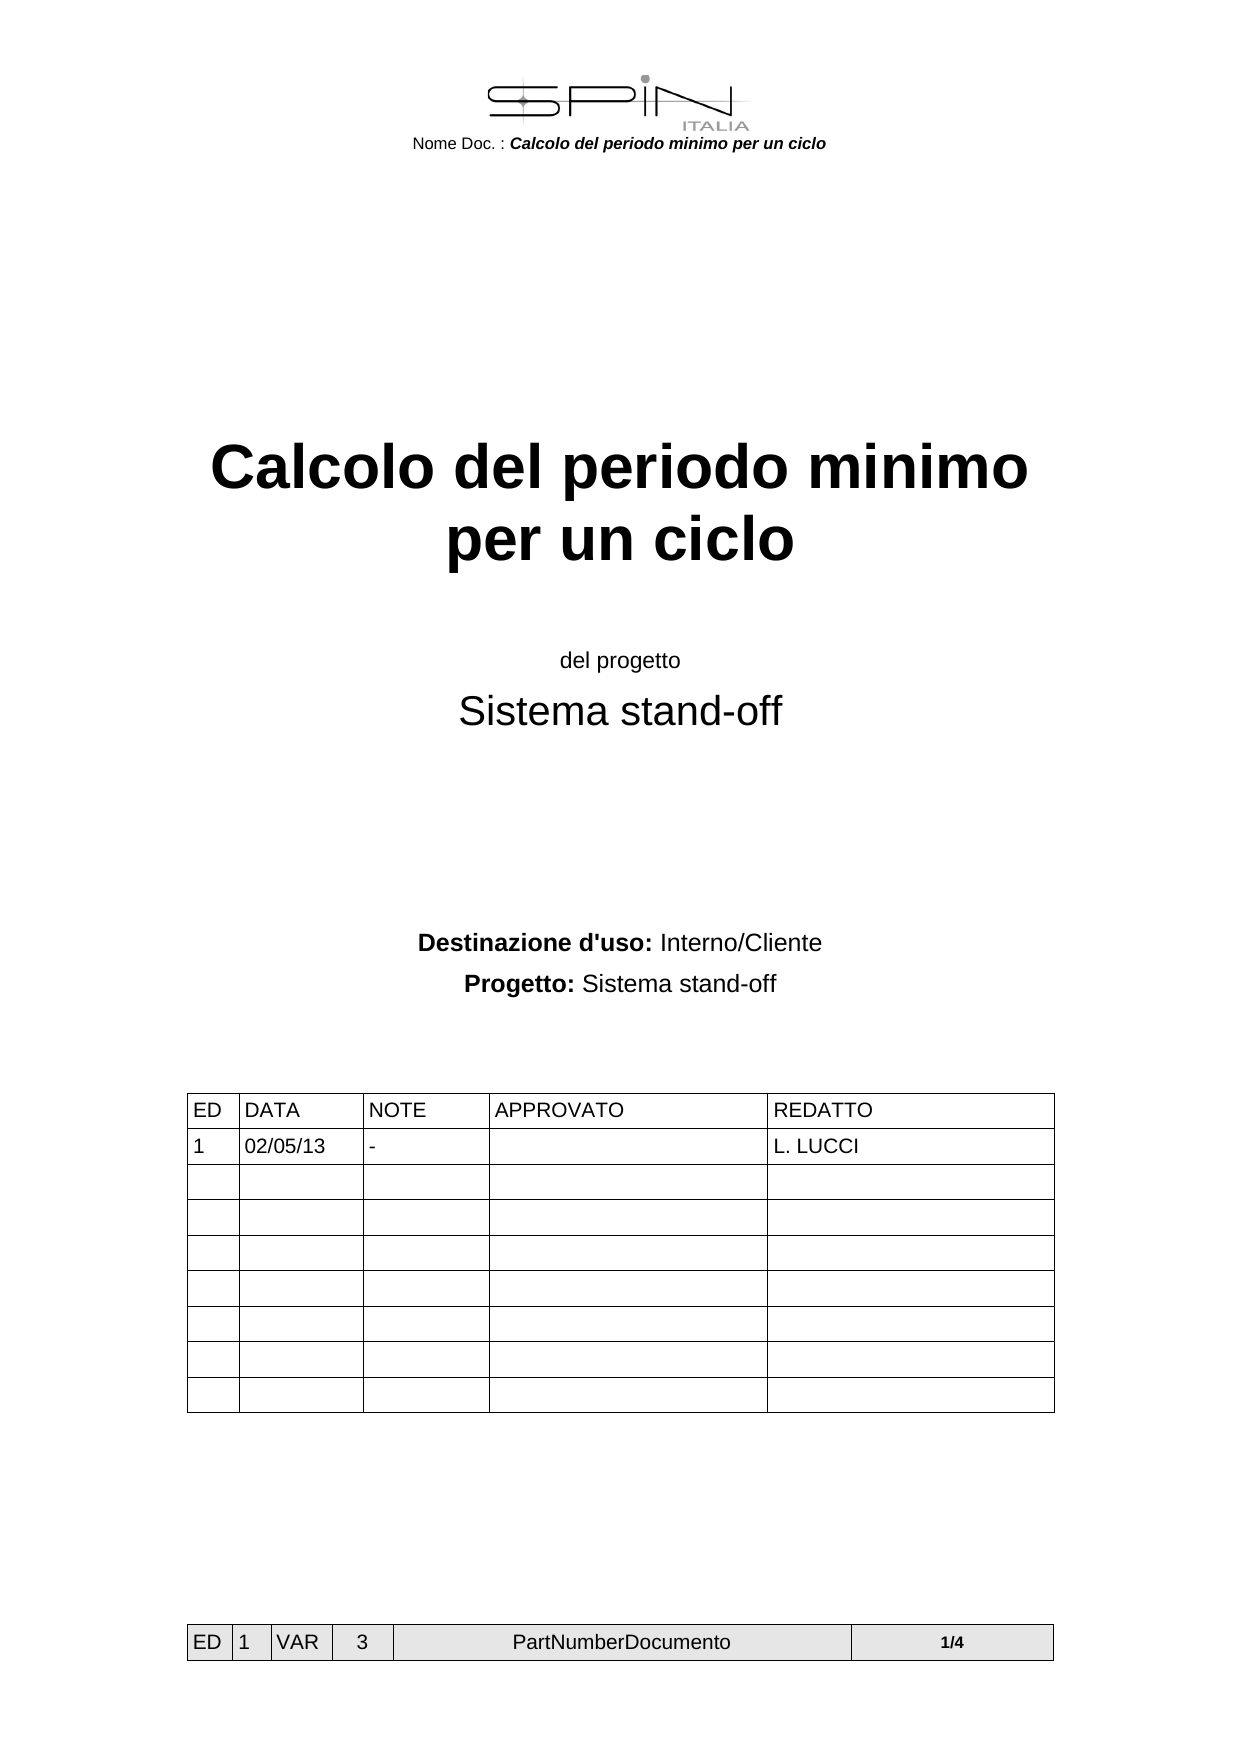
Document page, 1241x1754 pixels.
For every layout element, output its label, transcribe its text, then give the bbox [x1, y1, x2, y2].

table_cell [768, 1236, 1054, 1270]
table_cell [364, 1342, 489, 1377]
table_cell [490, 1378, 767, 1412]
table_cell [240, 1307, 363, 1341]
table_header DATA [240, 1094, 363, 1128]
table_header REDATTO [768, 1094, 1054, 1128]
text del progetto [187, 647, 1053, 673]
table_header APPROVATO [490, 1094, 767, 1128]
table_cell [768, 1200, 1054, 1234]
table_cell [490, 1129, 767, 1163]
table_cell [188, 1200, 239, 1234]
table_cell [364, 1307, 489, 1341]
table_cell [188, 1378, 239, 1412]
table_cell [240, 1200, 363, 1234]
table_cell 1 [188, 1129, 239, 1163]
table_cell [188, 1342, 239, 1377]
table_cell [490, 1236, 767, 1270]
table_header ED [188, 1094, 239, 1128]
table_cell [768, 1342, 1054, 1377]
picture [487, 75, 753, 134]
table_cell [490, 1307, 767, 1341]
table_cell [490, 1165, 767, 1199]
table_cell [188, 1271, 239, 1306]
table_cell [768, 1165, 1054, 1199]
table_header NOTE [364, 1094, 489, 1128]
table_cell [240, 1342, 363, 1377]
table_cell [364, 1271, 489, 1306]
table_cell [490, 1271, 767, 1306]
table_cell [490, 1342, 767, 1377]
table_cell [364, 1236, 489, 1270]
text Calcolo del periodo minimo per un ciclo [187, 430, 1053, 574]
table_cell [240, 1271, 363, 1306]
table_cell [188, 1165, 239, 1199]
table_cell [768, 1307, 1054, 1341]
table_cell L. LUCCI [768, 1129, 1054, 1163]
table_cell [364, 1165, 489, 1199]
table_cell [188, 1236, 239, 1270]
table_cell 05/02/13 [240, 1129, 363, 1163]
text Progetto: Sistema stand-off [187, 969, 1053, 997]
table_cell [240, 1378, 363, 1412]
table_cell [240, 1236, 363, 1270]
table_cell [490, 1200, 767, 1234]
table_cell [364, 1378, 489, 1412]
text Destinazione d'uso: Interno/Cliente [187, 927, 1053, 956]
text Sistema stand-off [187, 686, 1053, 734]
table_cell [364, 1200, 489, 1234]
table_cell [768, 1271, 1054, 1306]
table_cell [768, 1378, 1054, 1412]
table_cell [240, 1165, 363, 1199]
table_cell - [364, 1129, 489, 1163]
table_cell [188, 1307, 239, 1341]
